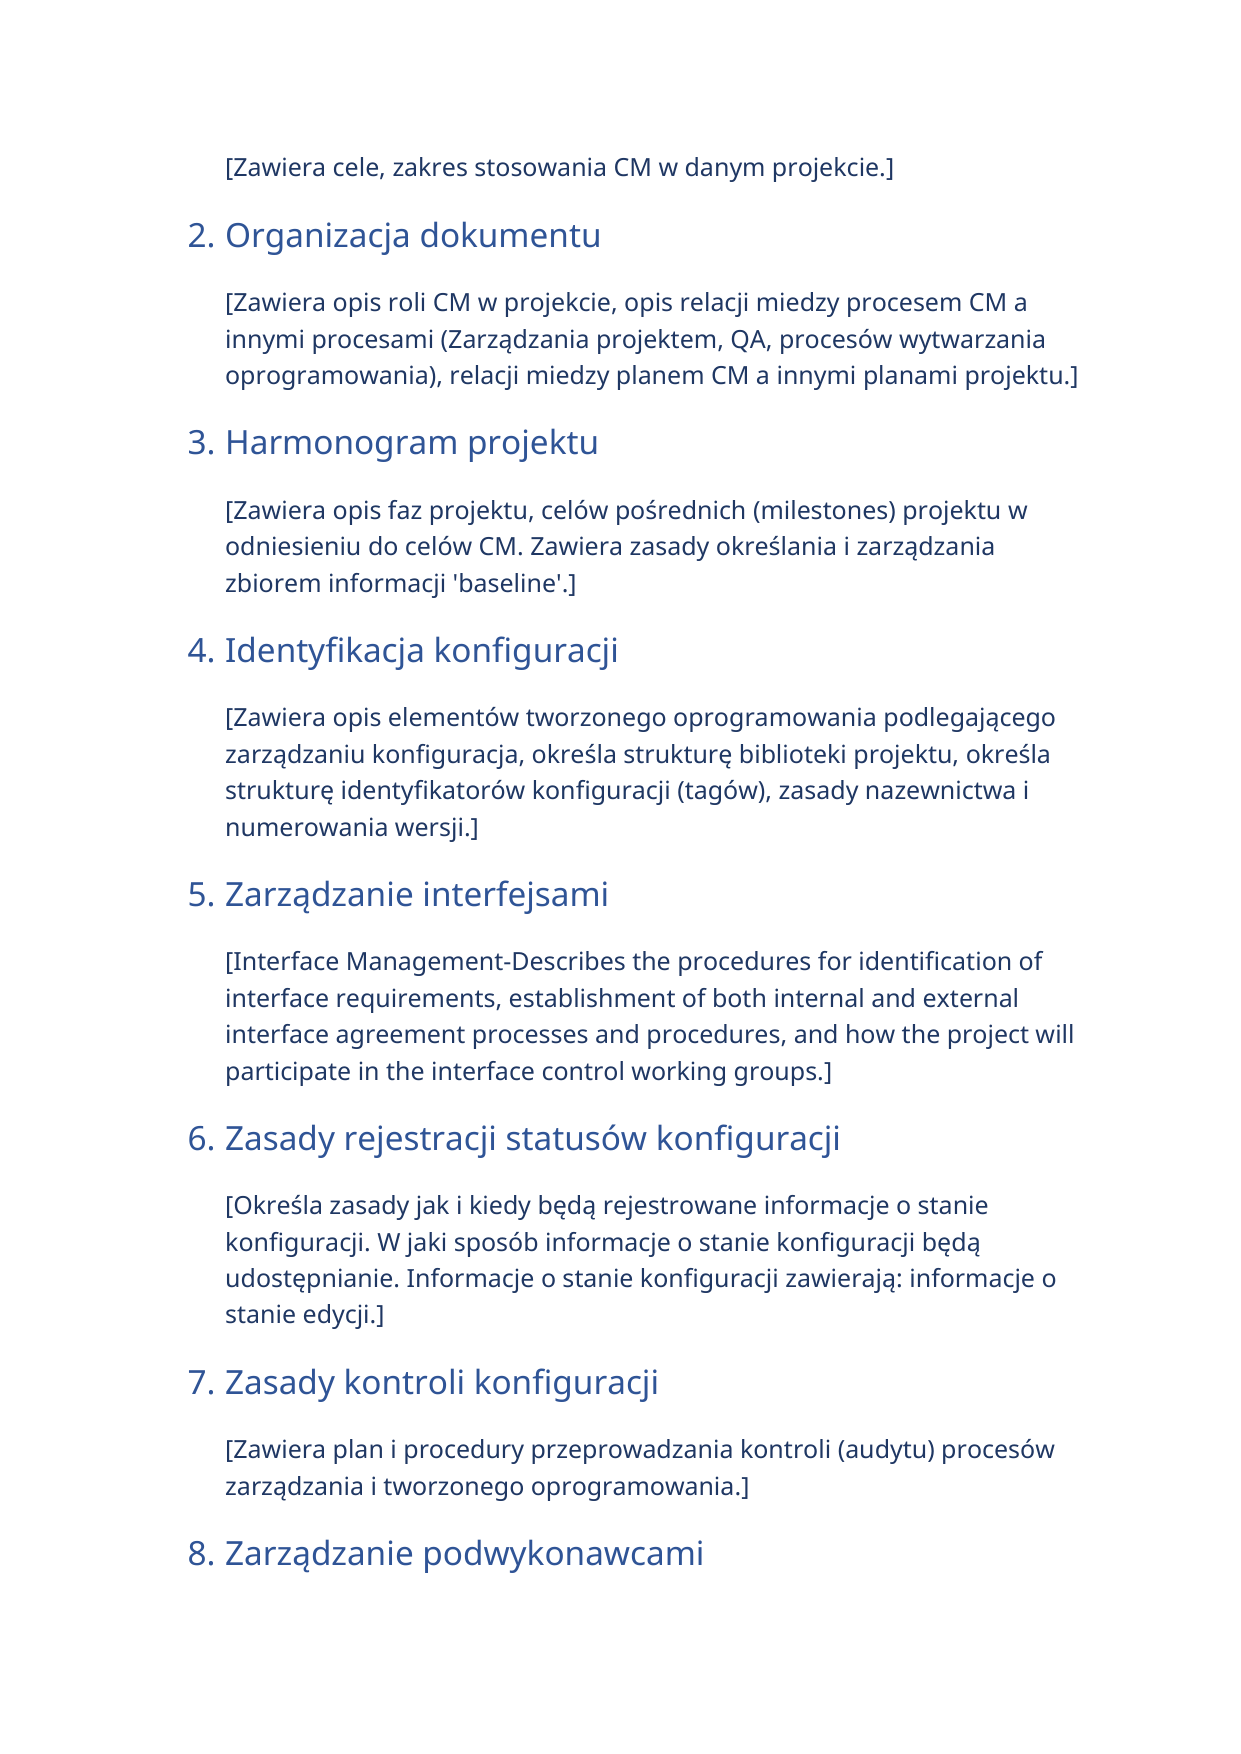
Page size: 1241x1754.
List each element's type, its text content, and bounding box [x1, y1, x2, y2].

subtitle [Zawiera cele, zakres stosowania CM w danym projekcie.] [225, 150, 1090, 184]
subtitle [Określa zasady jak i kiedy będą rejestrowane informacje o stanie konfiguracji. W jaki sposób informacje o stanie konfiguracji będą udostępnianie. Informacje o stanie konfiguracji zawierają: informacje o stanie edycji.] [225, 1188, 1090, 1331]
list Zasady rejestracji statusów konfiguracji [187, 1114, 1090, 1160]
list Zarządzanie interfejsami [187, 871, 1090, 916]
subtitle [Zawiera opis faz projektu, celów pośrednich (milestones) projektu w odniesieniu do celów CM. Zawiera zasady określania i zarządzania zbiorem informacji 'baseline'.] [225, 492, 1090, 599]
subtitle [Zawiera opis elementów tworzonego oprogramowania podlegającego zarządzaniu konfiguracja, określa strukturę biblioteki projektu, określa strukturę identyfikatorów konfiguracji (tagów), zasady nazewnictwa i numerowania wersji.] [225, 700, 1090, 843]
subtitle [Zawiera opis roli CM w projekcie, opis relacji miedzy procesem CM a innymi procesami (Zarządzania projektem, QA, procesów wytwarzania oprogramowania), relacji miedzy planem CM a innymi planami projektu.] [225, 285, 1090, 392]
list Organizacja dokumentu [187, 211, 1090, 257]
subtitle [Zawiera plan i procedury przeprowadzania kontroli (audytu) procesów zarządzania i tworzonego oprogramowania.] [225, 1432, 1090, 1502]
list Zarządzanie podwykonawcami [187, 1530, 1090, 1575]
list Harmonogram projektu [187, 419, 1090, 464]
list Identyfikacja konfiguracji [187, 627, 1090, 672]
list Zasady kontroli konfiguracji [187, 1358, 1090, 1404]
subtitle [Interface Management-Describes the procedures for identification of interface requirements, establishment of both internal and external interface agreement processes and procedures, and how the project will participate in the interface control working groups.] [225, 944, 1090, 1087]
